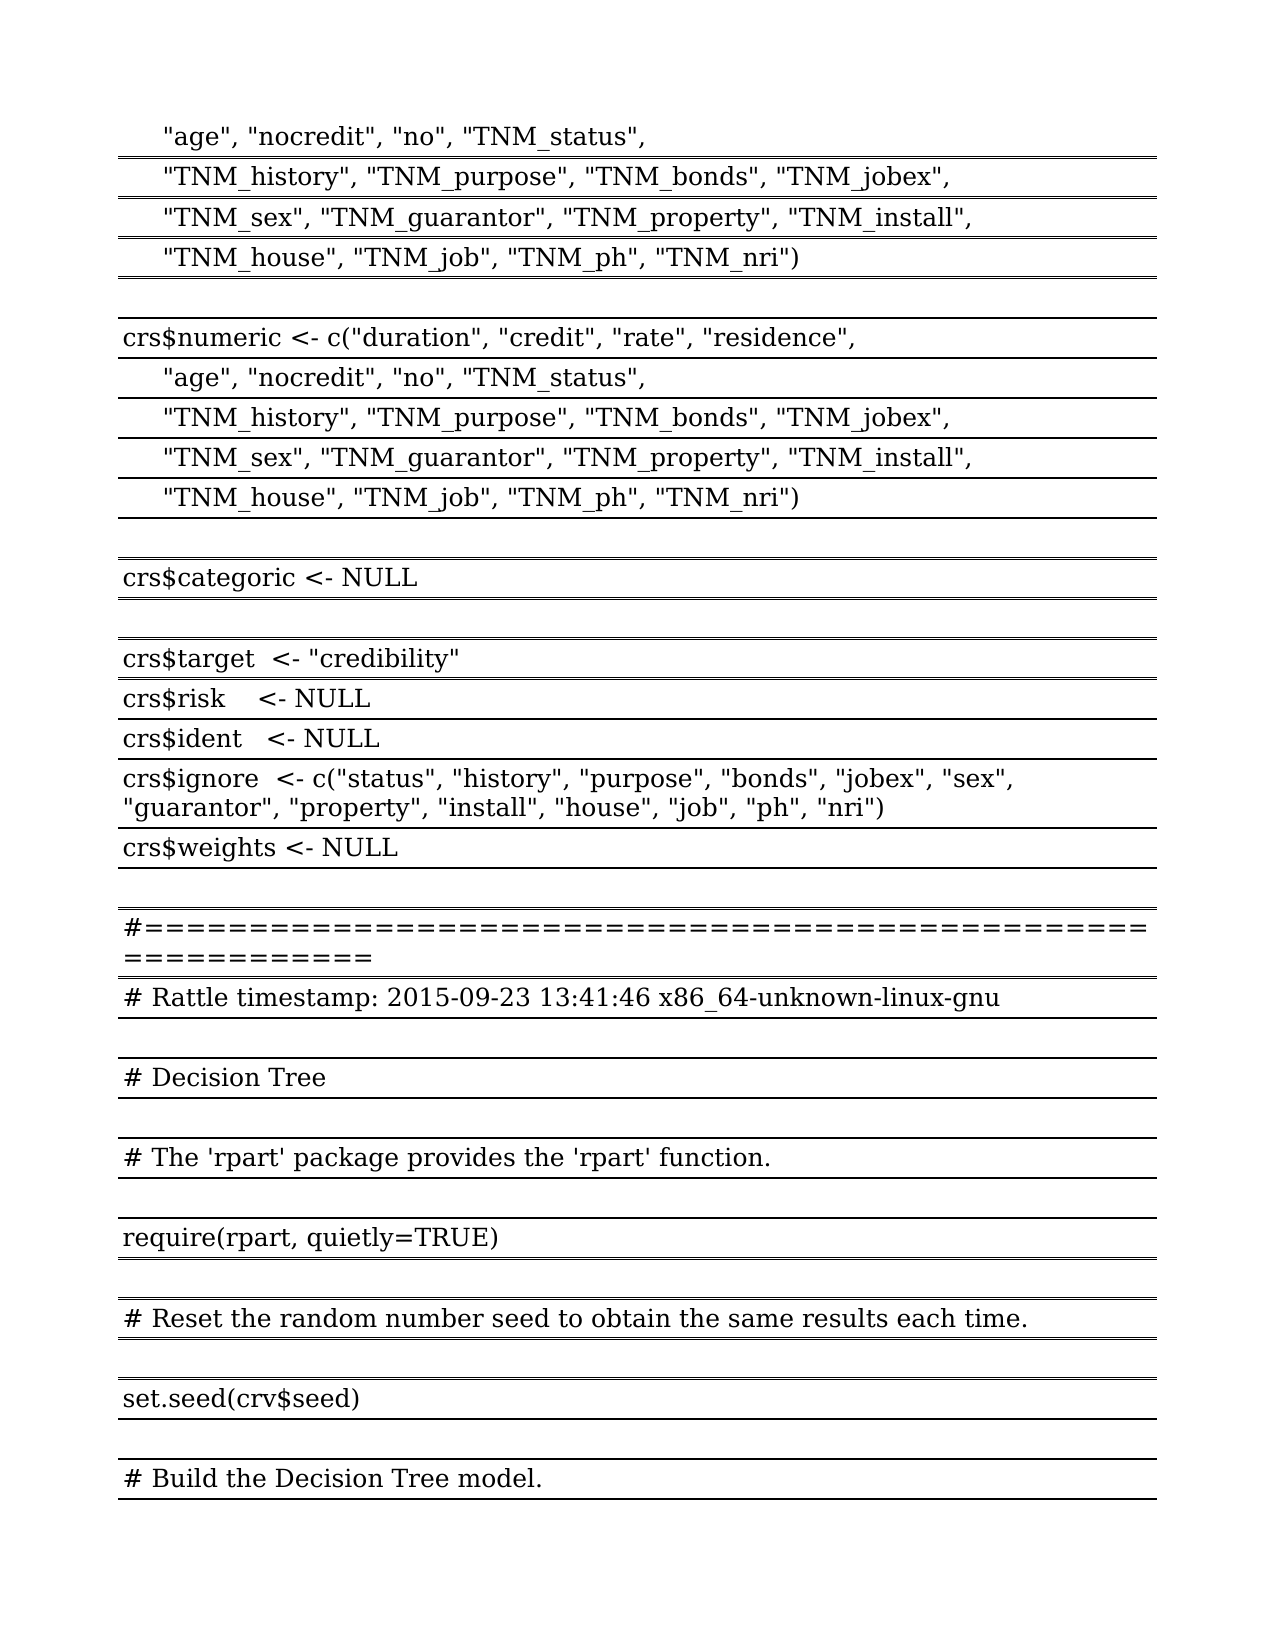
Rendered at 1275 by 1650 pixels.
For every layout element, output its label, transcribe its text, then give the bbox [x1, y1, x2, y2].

text # Decision Tree [118, 1059, 1157, 1097]
text crs$categoric <- NULL [118, 560, 1157, 597]
text crs$weights <- NULL [118, 829, 1157, 867]
text crs$ignore <- c("status", "history", "purpose", "bonds", "jobex", "sex", "guarantor", "property", "install", "house", "job", "ph", "nri") [118, 760, 1157, 827]
text "age", "nocredit", "no", "TNM_status", [118, 118, 1157, 156]
text "TNM_history", "TNM_purpose", "TNM_bonds", "TNM_jobex", [118, 159, 1157, 196]
text # The 'rpart' package provides the 'rpart' function. [118, 1139, 1157, 1177]
text "TNM_house", "TNM_job", "TNM_ph", "TNM_nri") [118, 479, 1157, 517]
text "TNM_history", "TNM_purpose", "TNM_bonds", "TNM_jobex", [118, 399, 1157, 437]
text set.seed(crv$seed) [118, 1380, 1157, 1418]
text "age", "nocredit", "no", "TNM_status", [118, 359, 1157, 397]
text # Reset the random number seed to obtain the same results each time. [118, 1300, 1157, 1337]
text "TNM_sex", "TNM_guarantor", "TNM_property", "TNM_install", [118, 199, 1157, 236]
text crs$ident <- NULL [118, 720, 1157, 758]
text # Build the Decision Tree model. [118, 1460, 1157, 1498]
text crs$target <- "credibility" [118, 640, 1157, 677]
text # Rattle timestamp: 2015-09-23 13:41:46 x86_64-unknown-linux-gnu [118, 979, 1157, 1017]
text require(rpart, quietly=TRUE) [118, 1219, 1157, 1257]
text crs$numeric <- c("duration", "credit", "rate", "residence", [118, 319, 1157, 357]
text crs$risk <- NULL [118, 680, 1157, 718]
text "TNM_sex", "TNM_guarantor", "TNM_property", "TNM_install", [118, 439, 1157, 477]
text "TNM_house", "TNM_job", "TNM_ph", "TNM_nri") [118, 239, 1157, 276]
text #============================================================ [118, 910, 1157, 976]
